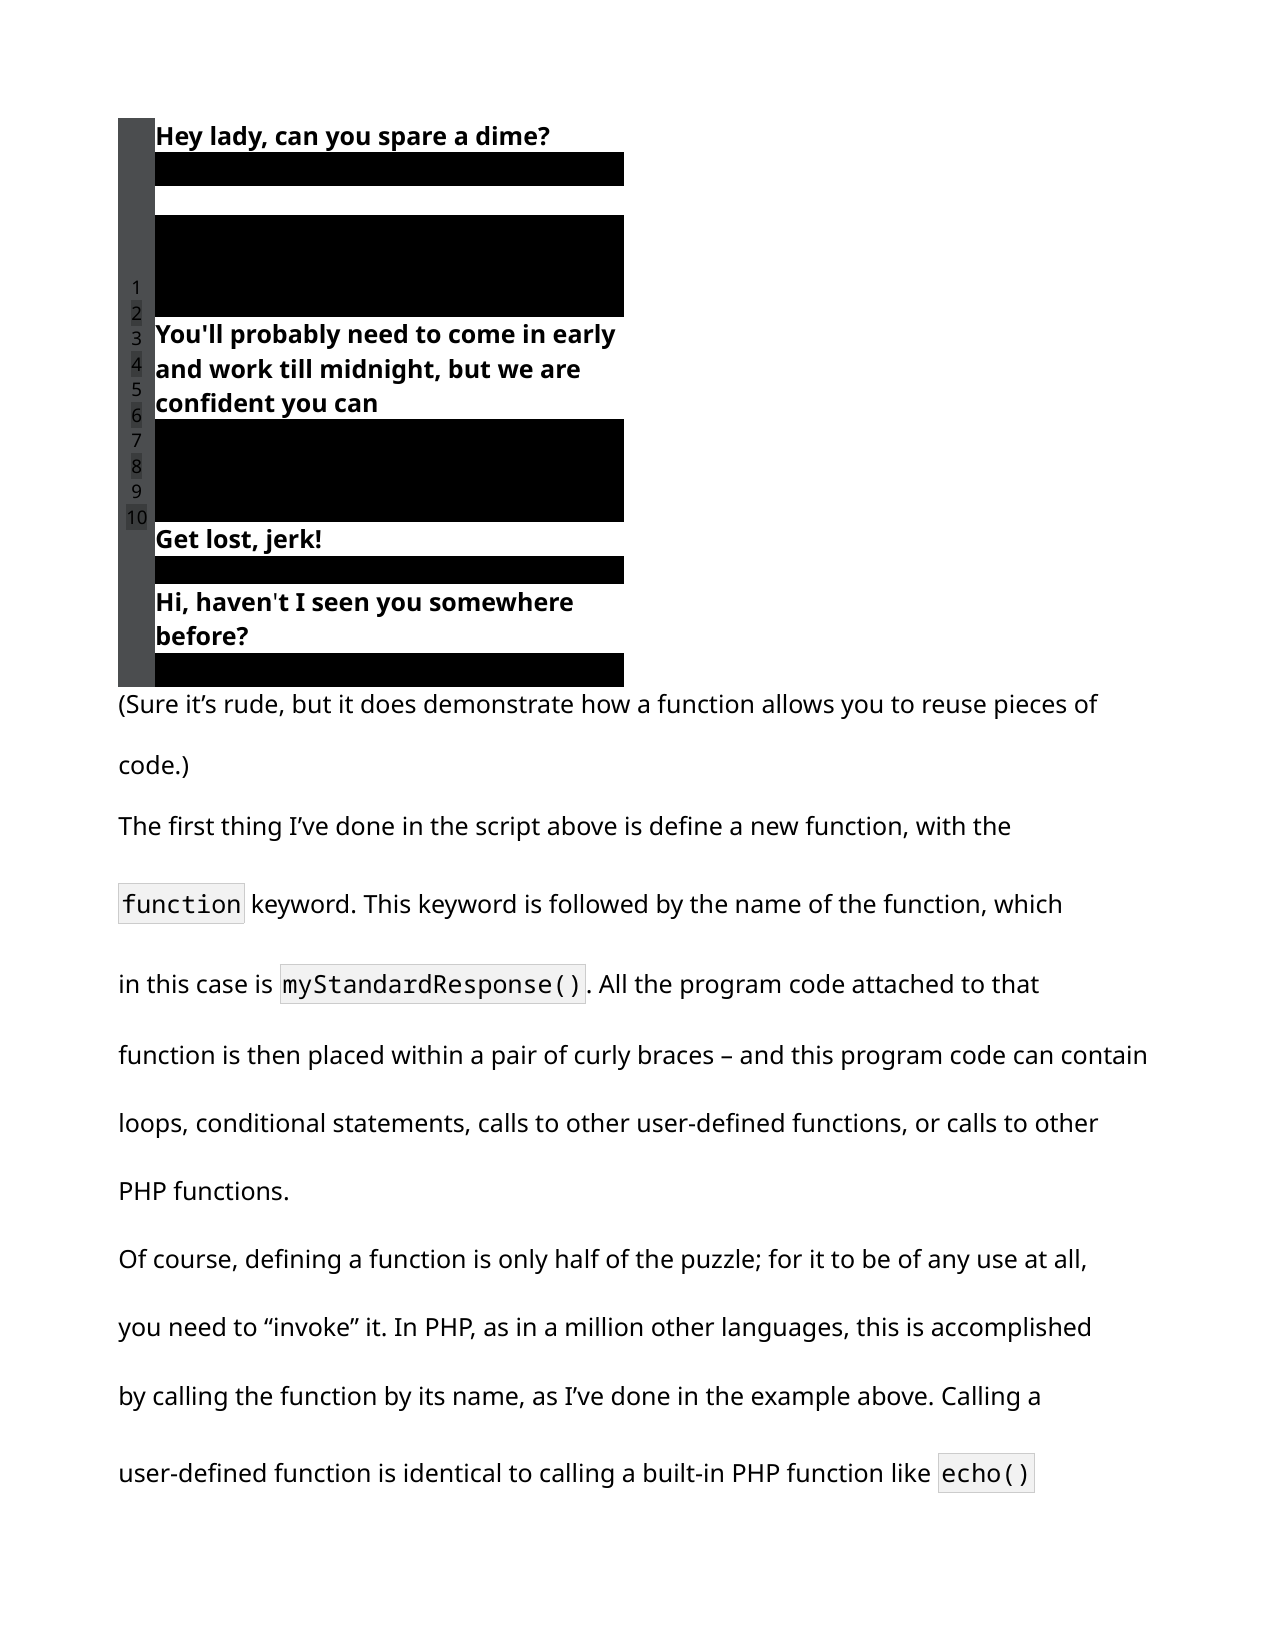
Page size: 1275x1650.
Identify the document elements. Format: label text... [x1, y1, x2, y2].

text (Sure it’s rude, but it does demonstrate how a function allows you to reuse pieces of code.) [118, 687, 1157, 782]
table_header Hey lady, can you spare a dime? Get lost, jerk! Can you handle Joe's workload, in addition to your own, while he's in Tahiti for a month? You'll probably need to come in early and work till midnight, but we are confident you can handle it. Oh, and we can't pay you extra because of budgetary constraints... Get lost, jerk! Hi, haven't I seen you somewhere before? Get lost, jerk! [155, 584, 624, 653]
table_header Hey lady, can you spare a dime? Get lost, jerk! Can you handle Joe's workload, in addition to your own, while he's in Tahiti for a month? You'll probably need to come in early and work till midnight, but we are confident you can handle it. Oh, and we can't pay you extra because of budgetary constraints... Get lost, jerk! Hi, haven't I seen you somewhere before? Get lost, jerk! [155, 522, 624, 556]
table_header 1 2 3 4 5 6 7 8 9 10 [118, 118, 155, 687]
table_header Hey lady, can you spare a dime? Get lost, jerk! Can you handle Joe's workload, in addition to your own, while he's in Tahiti for a month? You'll probably need to come in early and work till midnight, but we are confident you can handle it. Oh, and we can't pay you extra because of budgetary constraints... Get lost, jerk! Hi, haven't I seen you somewhere before? Get lost, jerk! [155, 317, 624, 419]
text Of course, defining a function is only half of the puzzle; for it to be of any use at all, you need to “invoke” it. In PHP, as in a million other languages, this is accomplished by calling the function by its name, as I’ve done in the example above. Calling a user-defined function is identical to calling a built-in PHP function like echo() [118, 1242, 1157, 1492]
table_header Hey lady, can you spare a dime? Get lost, jerk! Can you handle Joe's workload, in addition to your own, while he's in Tahiti for a month? You'll probably need to come in early and work till midnight, but we are confident you can handle it. Oh, and we can't pay you extra because of budgetary constraints... Get lost, jerk! Hi, haven't I seen you somewhere before? Get lost, jerk! [155, 118, 624, 152]
text The first thing I’ve done in the script above is define a new function, with the function keyword. This keyword is followed by the name of the function, which in this case is myStandardResponse(). All the program code attached to that function is then placed within a pair of curly braces – and this program code can contain loops, conditional statements, calls to other user-defined functions, or calls to other PHP functions. [118, 809, 1157, 1208]
table_header Hey lady, can you spare a dime? Get lost, jerk! Can you handle Joe's workload, in addition to your own, while he's in Tahiti for a month? You'll probably need to come in early and work till midnight, but we are confident you can handle it. Oh, and we can't pay you extra because of budgetary constraints... Get lost, jerk! Hi, haven't I seen you somewhere before? Get lost, jerk! [155, 186, 624, 215]
